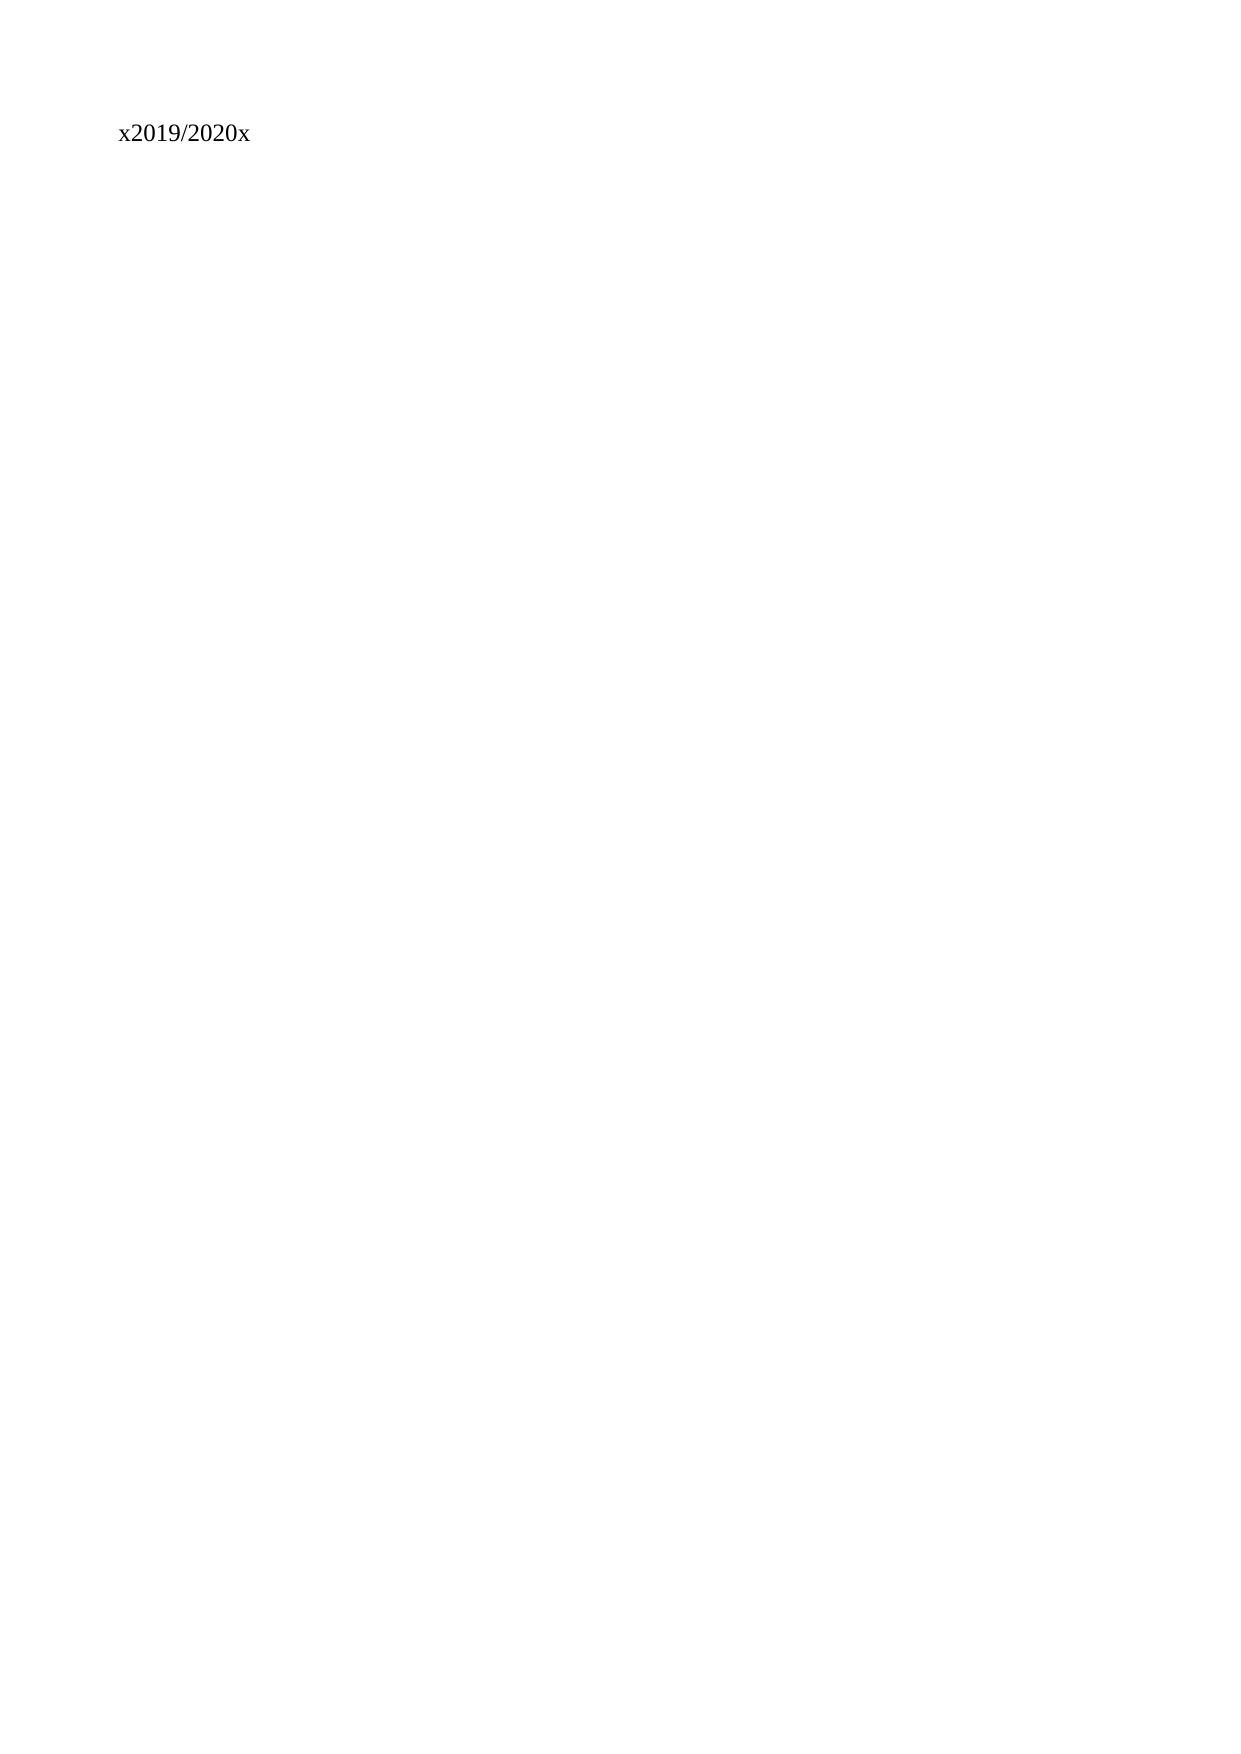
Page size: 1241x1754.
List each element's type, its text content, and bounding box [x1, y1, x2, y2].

text xx [118, 118, 1122, 147]
